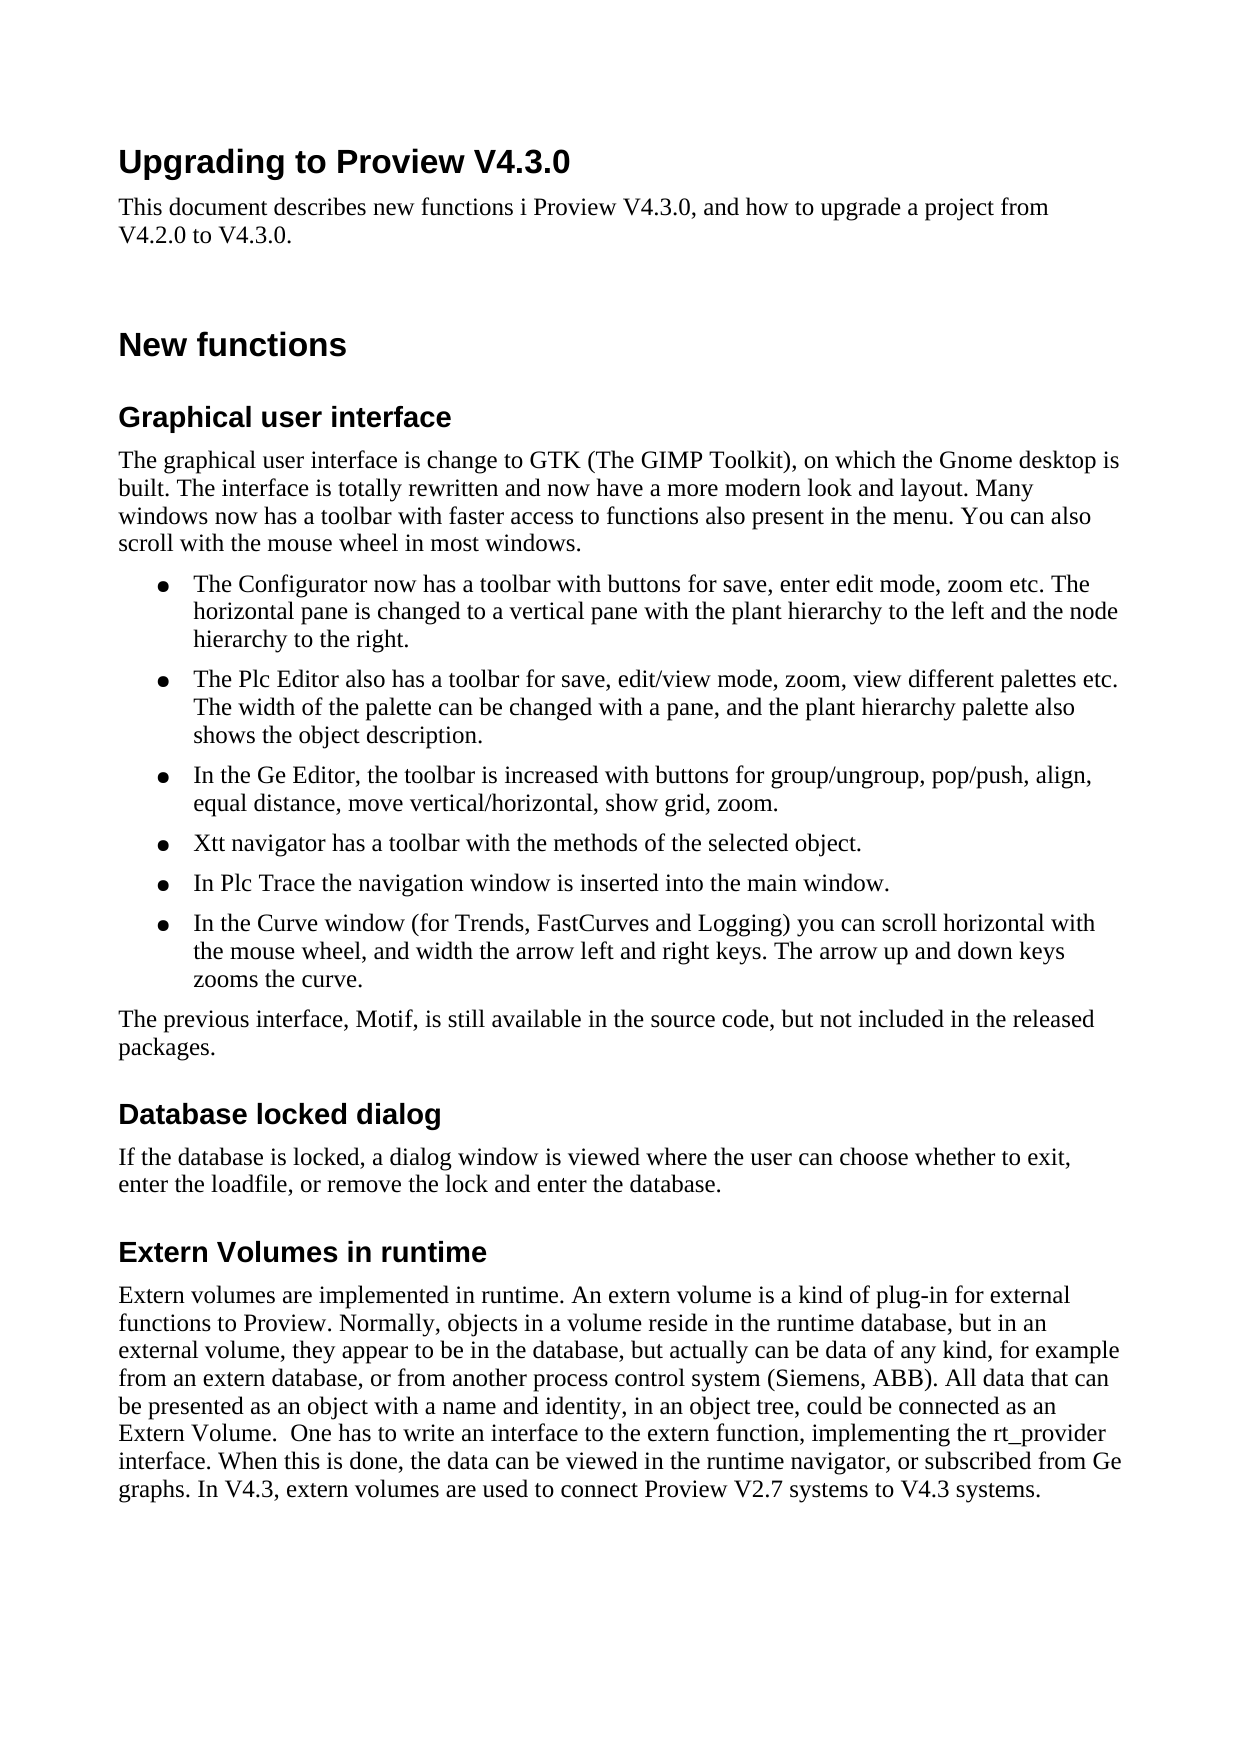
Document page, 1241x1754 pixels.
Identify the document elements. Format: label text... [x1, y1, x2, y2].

subtitle New functions [118, 326, 1122, 364]
text The previous interface, Motif, is still available in the source code, but not included in the released packages. [118, 1005, 1122, 1060]
subtitle Database locked dialog [118, 1098, 1122, 1130]
text This document describes new functions i Proview V4.3.0, and how to upgrade a project from V4.2.0 to V4.3.0. [118, 193, 1122, 248]
list In the Curve window (for Trends, FastCurves and Logging) you can scroll horizontal with the mouse wheel, and width the arrow left and right keys. The arrow up and down keys zooms the curve. [156, 909, 1122, 992]
list In the Ge Editor, the toolbar is increased with buttons for group/ungroup, pop/push, align, equal distance, move vertical/horizontal, show grid, zoom. [156, 761, 1122, 816]
list In Plc Trace the navigation window is inserted into the main window. [156, 869, 1122, 897]
subtitle Extern Volumes in runtime [118, 1236, 1122, 1268]
subtitle Graphical user interface [118, 401, 1122, 434]
text Extern volumes are implemented in runtime. An extern volume is a kind of plug-in for external functions to Proview. Normally, objects in a volume reside in the runtime database, but in an external volume, they appear to be in the database, but actually can be data of any kind, for example from an extern database, or from another process control system (Siemens, ABB). All data that can be presented as an object with a name and identity, in an object tree, could be connected as an Extern Volume. One has to write an interface to the extern function, implementing the rt_provider interface. When this is done, the data can be viewed in the runtime navigator, or subscribed from Ge graphs. In V4.3, extern volumes are used to connect Proview V2.7 systems to V4.3 systems. [118, 1281, 1122, 1503]
list Xtt navigator has a toolbar with the methods of the selected object. [156, 829, 1122, 857]
text If the database is locked, a dialog window is viewed where the user can choose whether to exit, enter the loadfile, or remove the lock and enter the database. [118, 1143, 1122, 1198]
text The graphical user interface is change to GTK (The GIMP Toolkit), on which the Gnome desktop is built. The interface is totally rewritten and now have a more modern look and layout. Many windows now has a toolbar with faster access to functions also present in the menu. You can also scroll with the mouse wheel in most windows. [118, 446, 1122, 557]
subtitle Upgrading to Proview V4.3.0 [118, 143, 1122, 181]
list The Configurator now has a toolbar with buttons for save, enter edit mode, zoom etc. The horizontal pane is changed to a vertical pane with the plant hierarchy to the left and the node hierarchy to the right. [156, 570, 1122, 653]
list The Plc Editor also has a toolbar for save, edit/view mode, zoom, view different palettes etc. The width of the palette can be changed with a pane, and the plant hierarchy palette also shows the object description. [156, 665, 1122, 748]
